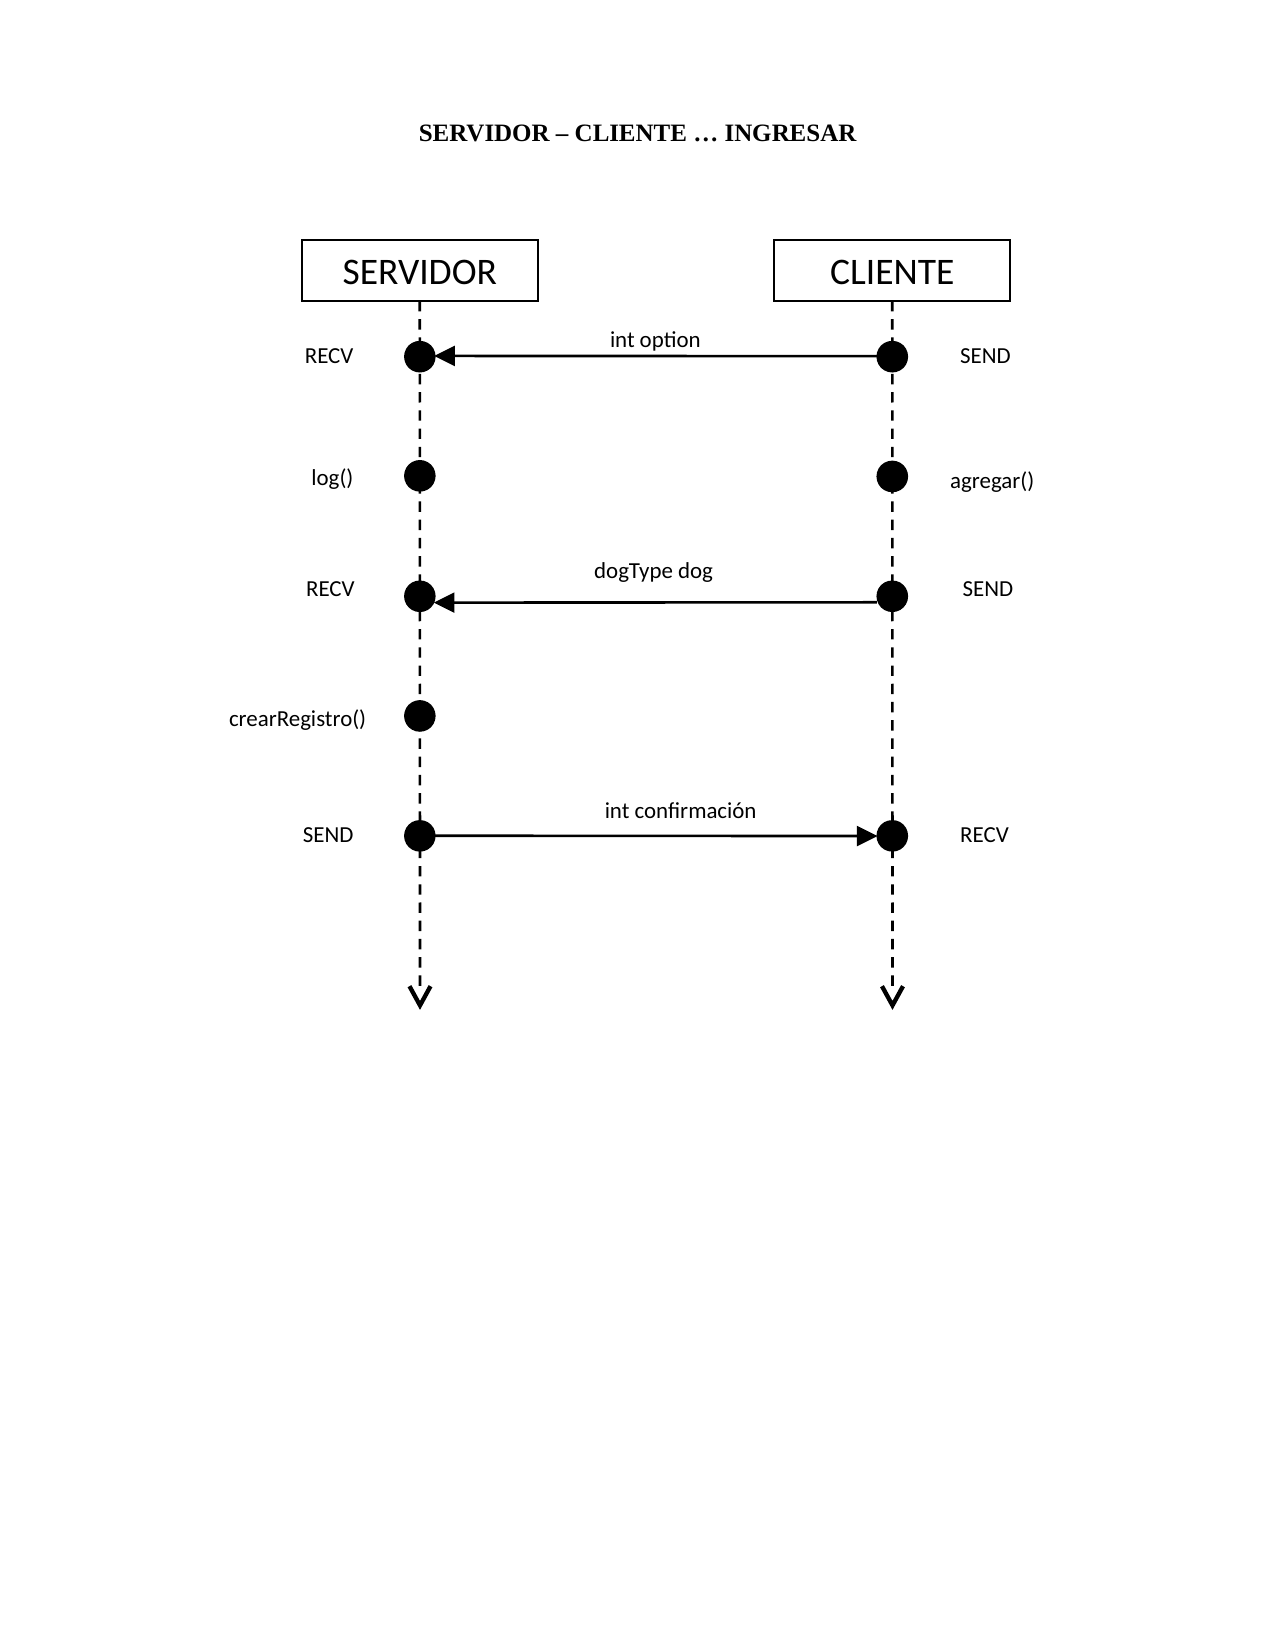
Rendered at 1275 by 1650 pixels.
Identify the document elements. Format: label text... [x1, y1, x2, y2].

text SERVIDOR – CLIENTE … INGRESAR [118, 118, 1157, 147]
